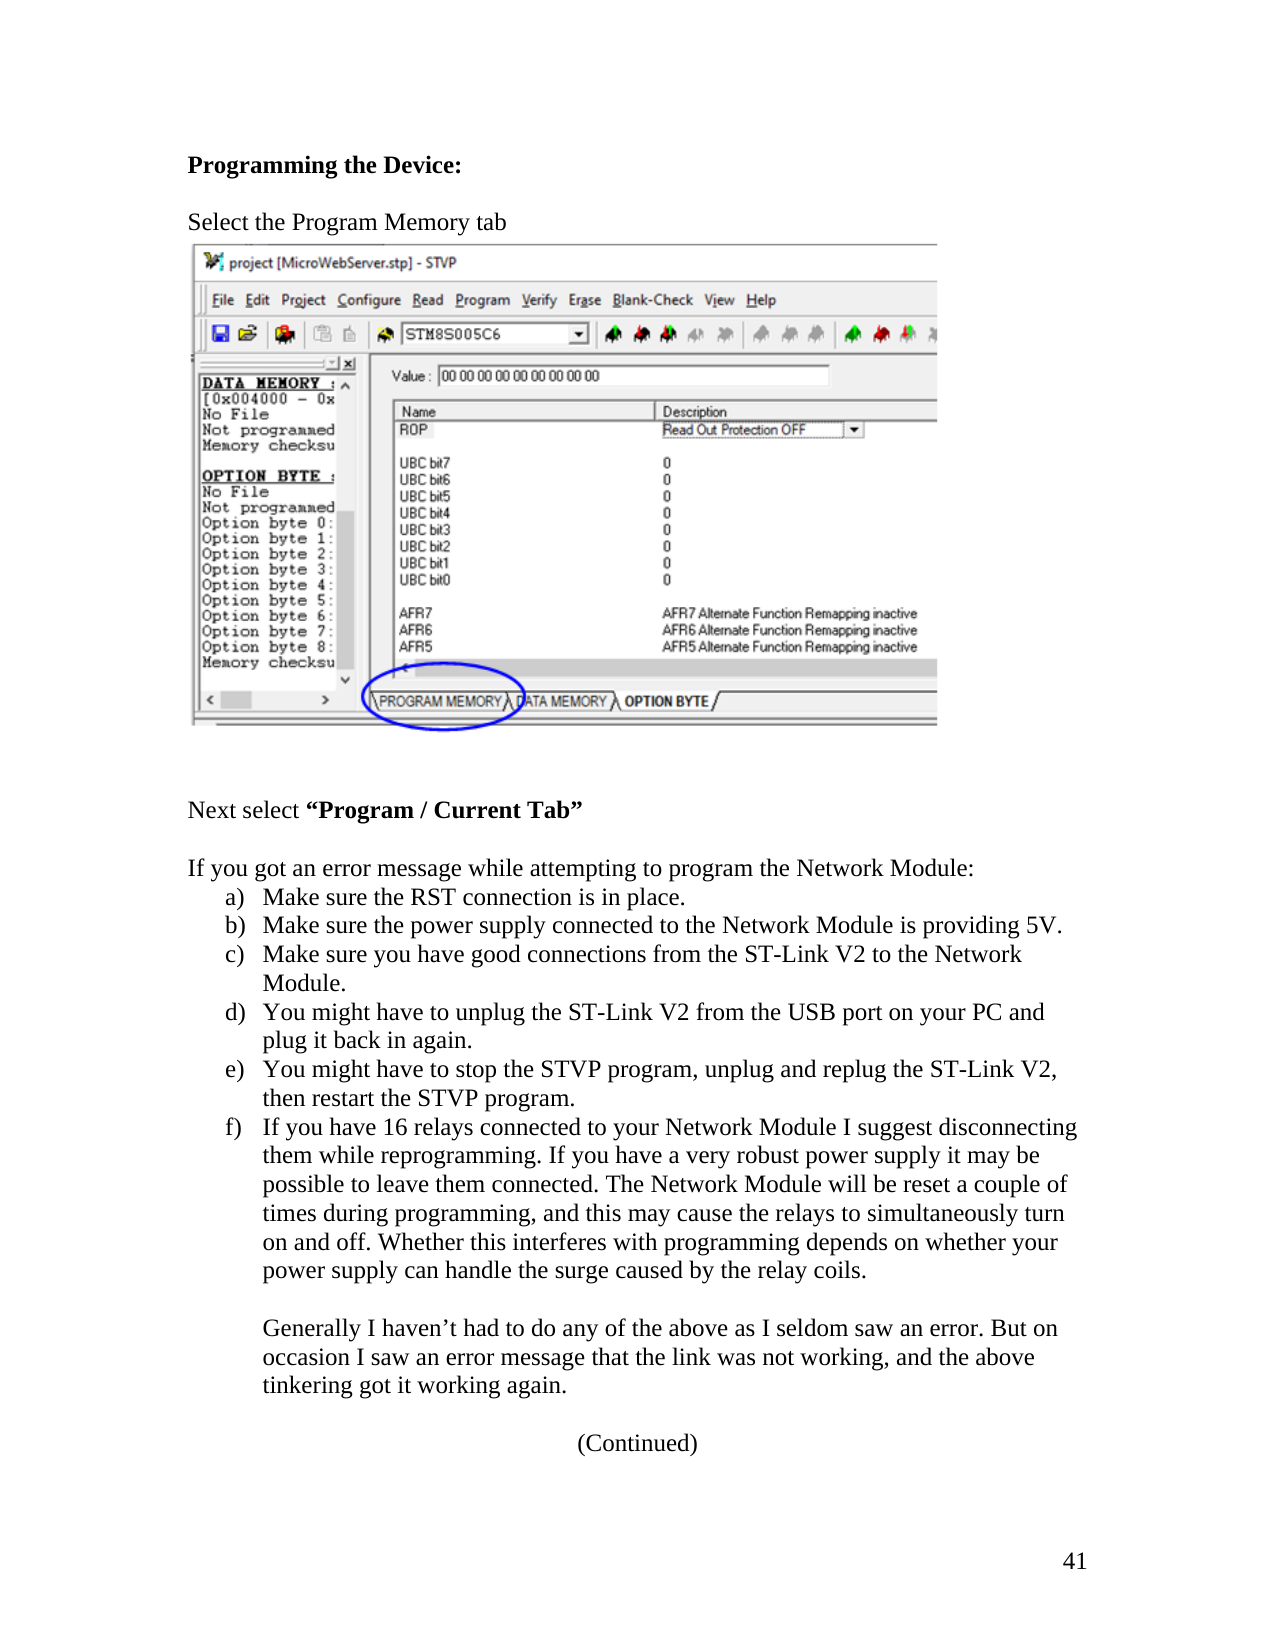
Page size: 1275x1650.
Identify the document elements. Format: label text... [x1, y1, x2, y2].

list You might have to unplug the ST-Link V2 from the USB port on your PC and plug it back in again. [225, 997, 1087, 1054]
list If you have 16 relays connected to your Network Module I suggest disconnecting them while reprogramming. If you have a very robust power supply it may be possible to leave them connected. The Network Module will be reset a couple of times during programming, and this may cause the relays to simultaneously turn on and off. Whether this interferes with programming depends on whether your power supply can handle the surge caused by the relay coils. [225, 1112, 1087, 1284]
list Make sure you have good connections from the ST-Link V2 to the Network Module. [225, 939, 1087, 997]
list You might have to stop the STVP program, unplug and replug the ST-Link V2, then restart the STVP program. [225, 1054, 1087, 1112]
text If you got an error message while attempting to program the Network Module: [187, 853, 1087, 882]
picture [187, 236, 955, 738]
text Generally I haven’t had to do any of the above as I seldom saw an error. But on occasion I saw an error message that the link was not working, and the above tinkering got it working again. [262, 1313, 1087, 1399]
list Make sure the RST connection is in place. [225, 882, 1087, 910]
text (Continued) [187, 1428, 1087, 1457]
text Select the Program Memory tab [187, 207, 1087, 236]
text Programming the Device: [187, 150, 1087, 179]
text Next select “Program / Current Tab” [187, 795, 1087, 824]
list Make sure the power supply connected to the Network Module is providing 5V. [225, 910, 1087, 939]
